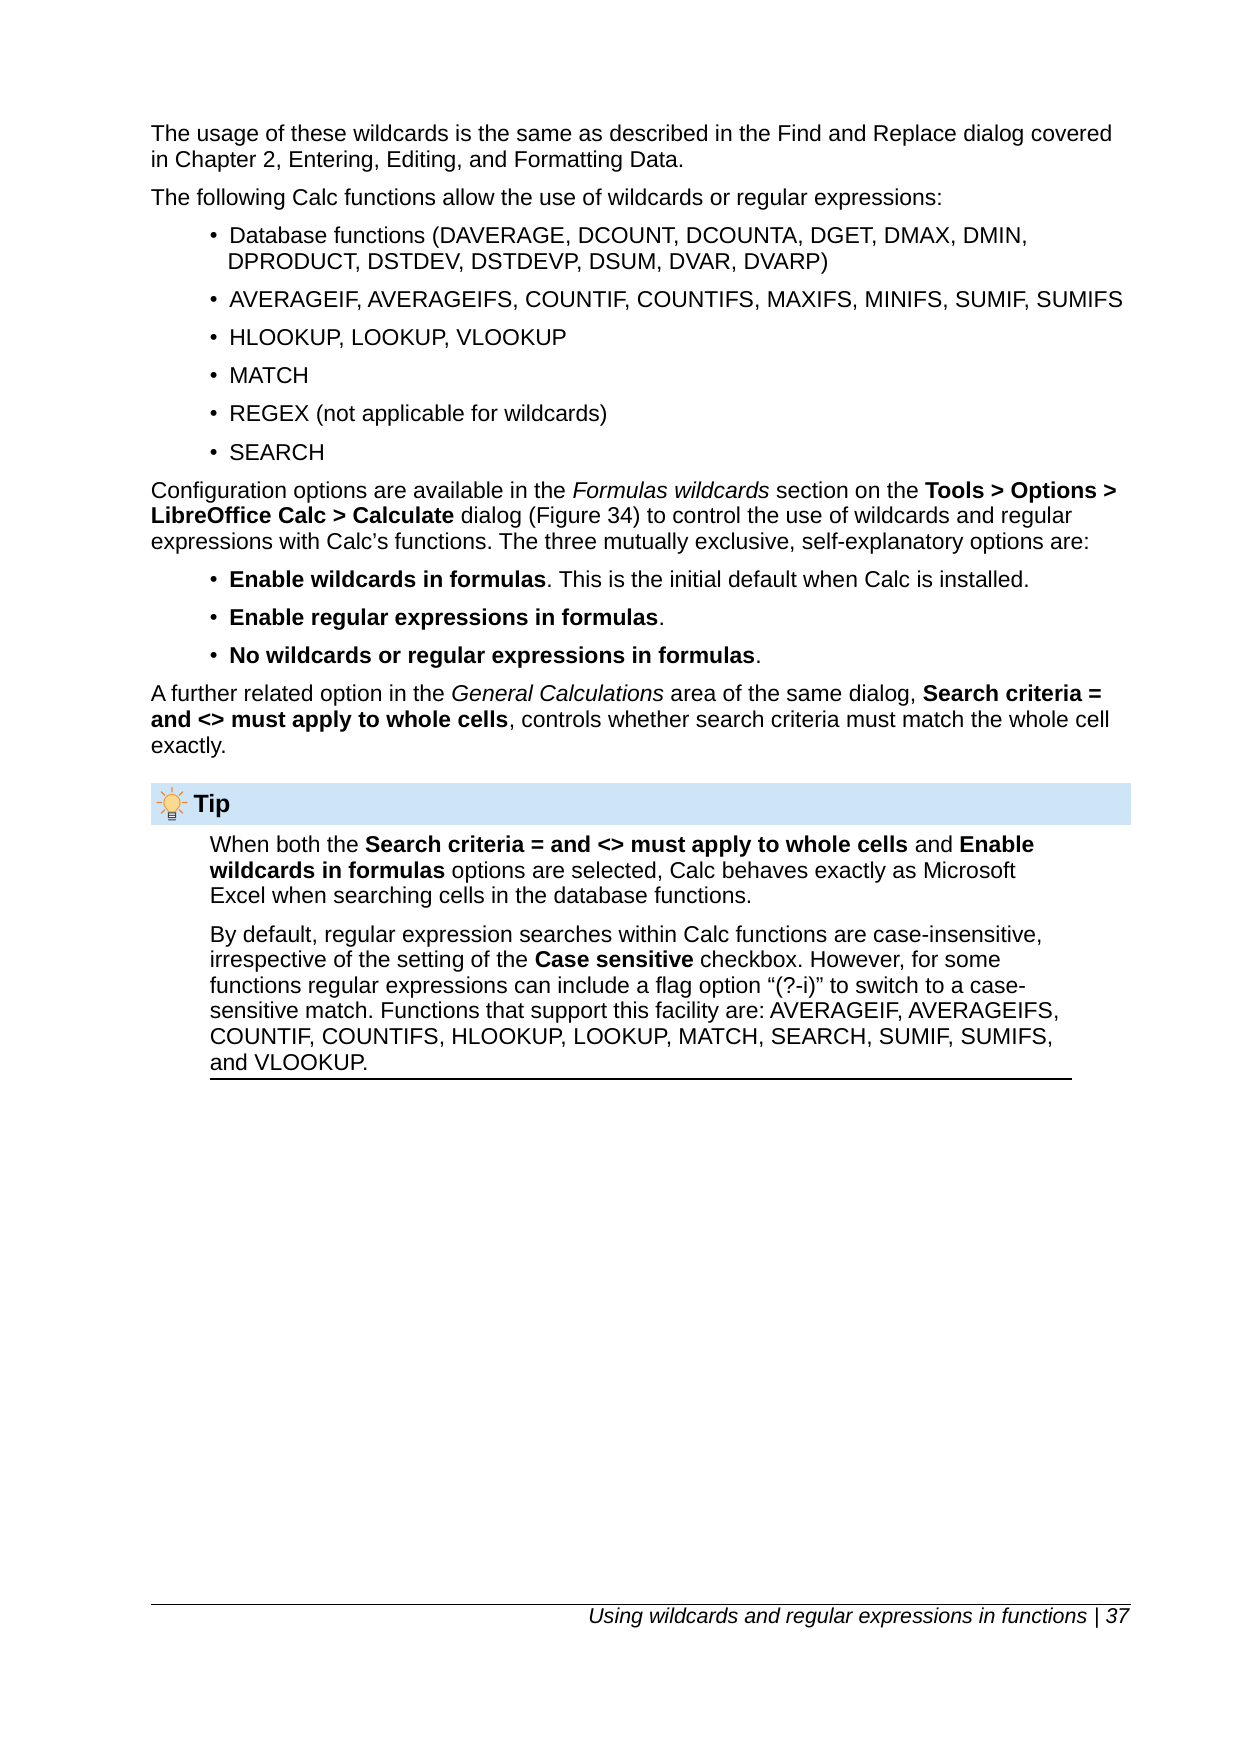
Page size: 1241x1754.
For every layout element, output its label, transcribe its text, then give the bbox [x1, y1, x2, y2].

list REGEX (not applicable for wildcards) [209, 401, 1131, 427]
subtitle Tip [193, 783, 1131, 825]
list SEARCH [209, 439, 1131, 465]
list AVERAGEIF, AVERAGEIFS, COUNTIF, COUNTIFS, MAXIFS, MINIFS, SUMIF, SUMIFS [209, 287, 1131, 312]
list Enable regular expressions in formulas. [209, 605, 1131, 630]
text A further related option in the General Calculations area of the same dialog, Search criteria = and <> must apply to whole cells, controls whether search criteria must match the whole cell exactly. [151, 681, 1131, 758]
text By default, regular expression searches within Calc functions are case-insensitive, irrespective of the setting of the Case sensitive checkbox. However, for some functions regular expressions can include a flag option “(?-i)” to switch to a case-sensitive match. Functions that support this facility are: AVERAGEIF, AVERAGEIFS, COUNTIF, COUNTIFS, HLOOKUP, LOOKUP, MATCH, SEARCH, SUMIF, SUMIFS, and VLOOKUP. [209, 921, 1072, 1080]
list Enable wildcards in formulas. This is the initial default when Calc is installed. [209, 567, 1131, 592]
text The usage of these wildcards is the same as described in the Find and Replace dialog covered in Chapter 2, Entering, Editing, and Formatting Data. [151, 121, 1131, 172]
list HLOOKUP, LOOKUP, VLOOKUP [209, 325, 1131, 350]
list MATCH [209, 363, 1131, 388]
text When both the Search criteria = and <> must apply to whole cells and Enable wildcards in formulas options are selected, Calc behaves exactly as Microsoft Excel when searching cells in the database functions. [209, 832, 1072, 909]
list Configuration options are available in the Formulas wildcards section on the Tools > Options > LibreOffice Calc > Calculate dialog (Figure 34) to control the use of wildcards and regular expressions with Calc’s functions. The three mutually exclusive, self-explanatory options are: [151, 477, 1131, 554]
list Database functions (DAVERAGE, DCOUNT, DCOUNTA, DGET, DMAX, DMIN, DPRODUCT, DSTDEV, DSTDEVP, DSUM, DVAR, DVARP) [209, 223, 1131, 274]
list The following Calc functions allow the use of wildcards or regular expressions: [151, 185, 1131, 210]
list No wildcards or regular expressions in formulas. [209, 643, 1131, 668]
